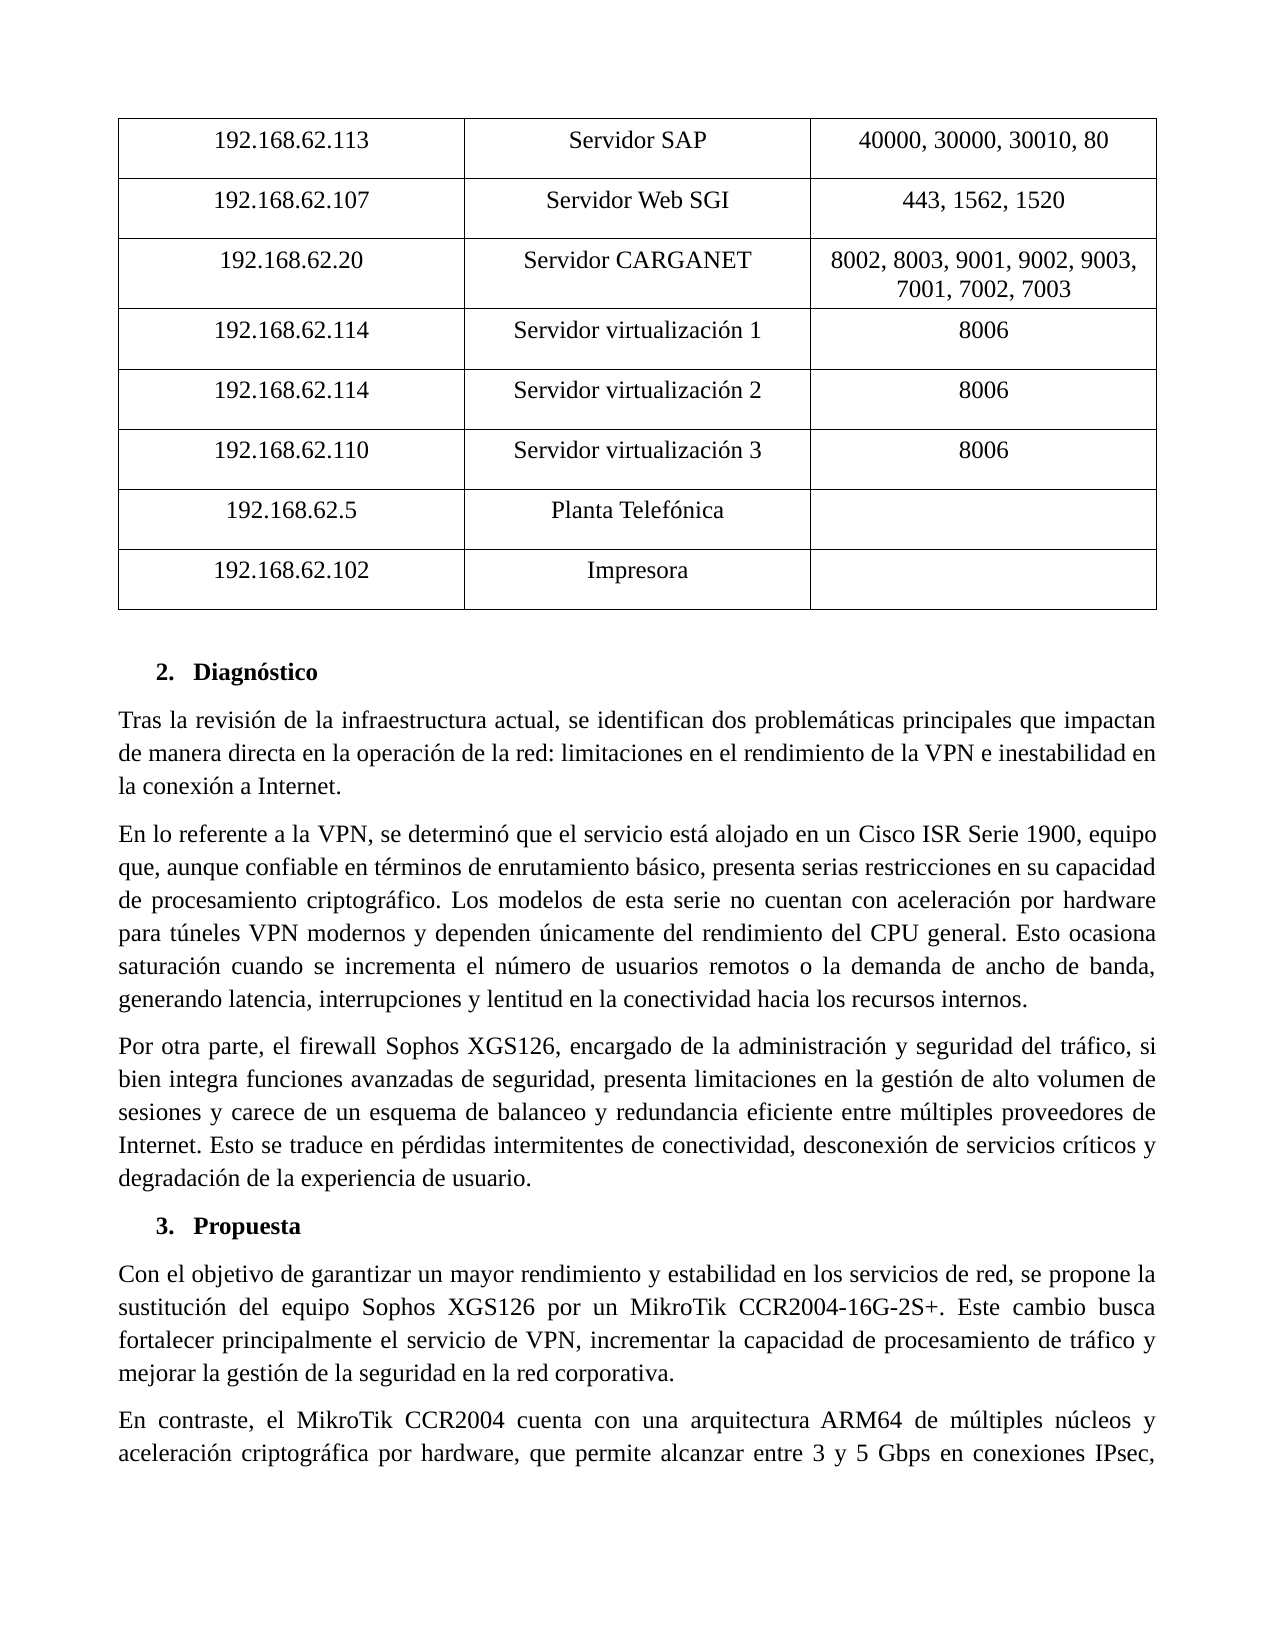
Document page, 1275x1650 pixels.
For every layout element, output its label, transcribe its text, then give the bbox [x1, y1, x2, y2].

table_cell 192.168.62.102 [119, 550, 464, 609]
list Diagnóstico [156, 657, 1157, 686]
table_cell Servidor Web SGI [465, 179, 810, 238]
table_cell Servidor CARGANET [465, 239, 810, 308]
table_cell Planta Telefónica [465, 490, 810, 549]
table_cell 8006 [811, 309, 1156, 368]
table_cell Impresora [465, 550, 810, 609]
table_cell 8006 [811, 430, 1156, 489]
table_cell Servidor virtualización 1 [465, 309, 810, 368]
text En lo referente a la VPN, se determinó que el servicio está alojado en un Cisco ISR Serie 1900, equipo que, aunque confiable en términos de enrutamiento básico, presenta serias restricciones en su capacidad de procesamiento criptográfico. Los modelos de esta serie no cuentan con aceleración por hardware para túneles VPN modernos y dependen únicamente del rendimiento del CPU general. Esto ocasiona saturación cuando se incrementa el número de usuarios remotos o la demanda de ancho de banda, generando latencia, interrupciones y lentitud en la conectividad hacia los recursos internos. [118, 819, 1157, 1013]
text Por otra parte, el firewall Sophos XGS126, encargado de la administración y seguridad del tráfico, si bien integra funciones avanzadas de seguridad, presenta limitaciones en la gestión de alto volumen de sesiones y carece de un esquema de balanceo y redundancia eficiente entre múltiples proveedores de Internet. Esto se traduce en pérdidas intermitentes de conectividad, desconexión de servicios críticos y degradación de la experiencia de usuario. [118, 1031, 1157, 1192]
list Propuesta [156, 1211, 1157, 1240]
table_cell 40000, 30000, 30010, 80 [811, 119, 1156, 178]
table_cell 192.168.62.107 [119, 179, 464, 238]
table_cell [811, 550, 1156, 609]
table_cell 192.168.62.20 [119, 239, 464, 308]
text Con el objetivo de garantizar un mayor rendimiento y estabilidad en los servicios de red, se propone la sustitución del equipo Sophos XGS126 por un MikroTik CCR2004-16G-2S+. Este cambio busca fortalecer principalmente el servicio de VPN, incrementar la capacidad de procesamiento de tráfico y mejorar la gestión de la seguridad en la red corporativa. [118, 1259, 1157, 1387]
table_cell 192.168.62.110 [119, 430, 464, 489]
table_cell 443, 1562, 1520 [811, 179, 1156, 238]
table_cell Servidor SAP [465, 119, 810, 178]
table_cell 8006 [811, 370, 1156, 428]
table_cell Servidor virtualización 3 [465, 430, 810, 489]
table_cell 192.168.62.5 [119, 490, 464, 549]
table_cell 8002, 8003, 9001, 9002, 9003, 7001, 7002, 7003 [811, 239, 1156, 308]
text En contraste, el MikroTik CCR2004 cuenta con una arquitectura ARM64 de múltiples núcleos y aceleración criptográfica por hardware, que permite alcanzar entre 3 y 5 Gbps en conexiones IPsec, [118, 1405, 1157, 1467]
table_cell [811, 490, 1156, 549]
text Tras la revisión de la infraestructura actual, se identifican dos problemáticas principales que impactan de manera directa en la operación de la red: limitaciones en el rendimiento de la VPN e inestabilidad en la conexión a Internet. [118, 705, 1157, 800]
table_cell 192.168.62.114 [119, 370, 464, 428]
table_cell 192.168.62.113 [119, 119, 464, 178]
table_cell Servidor virtualización 2 [465, 370, 810, 428]
table_cell 192.168.62.114 [119, 309, 464, 368]
